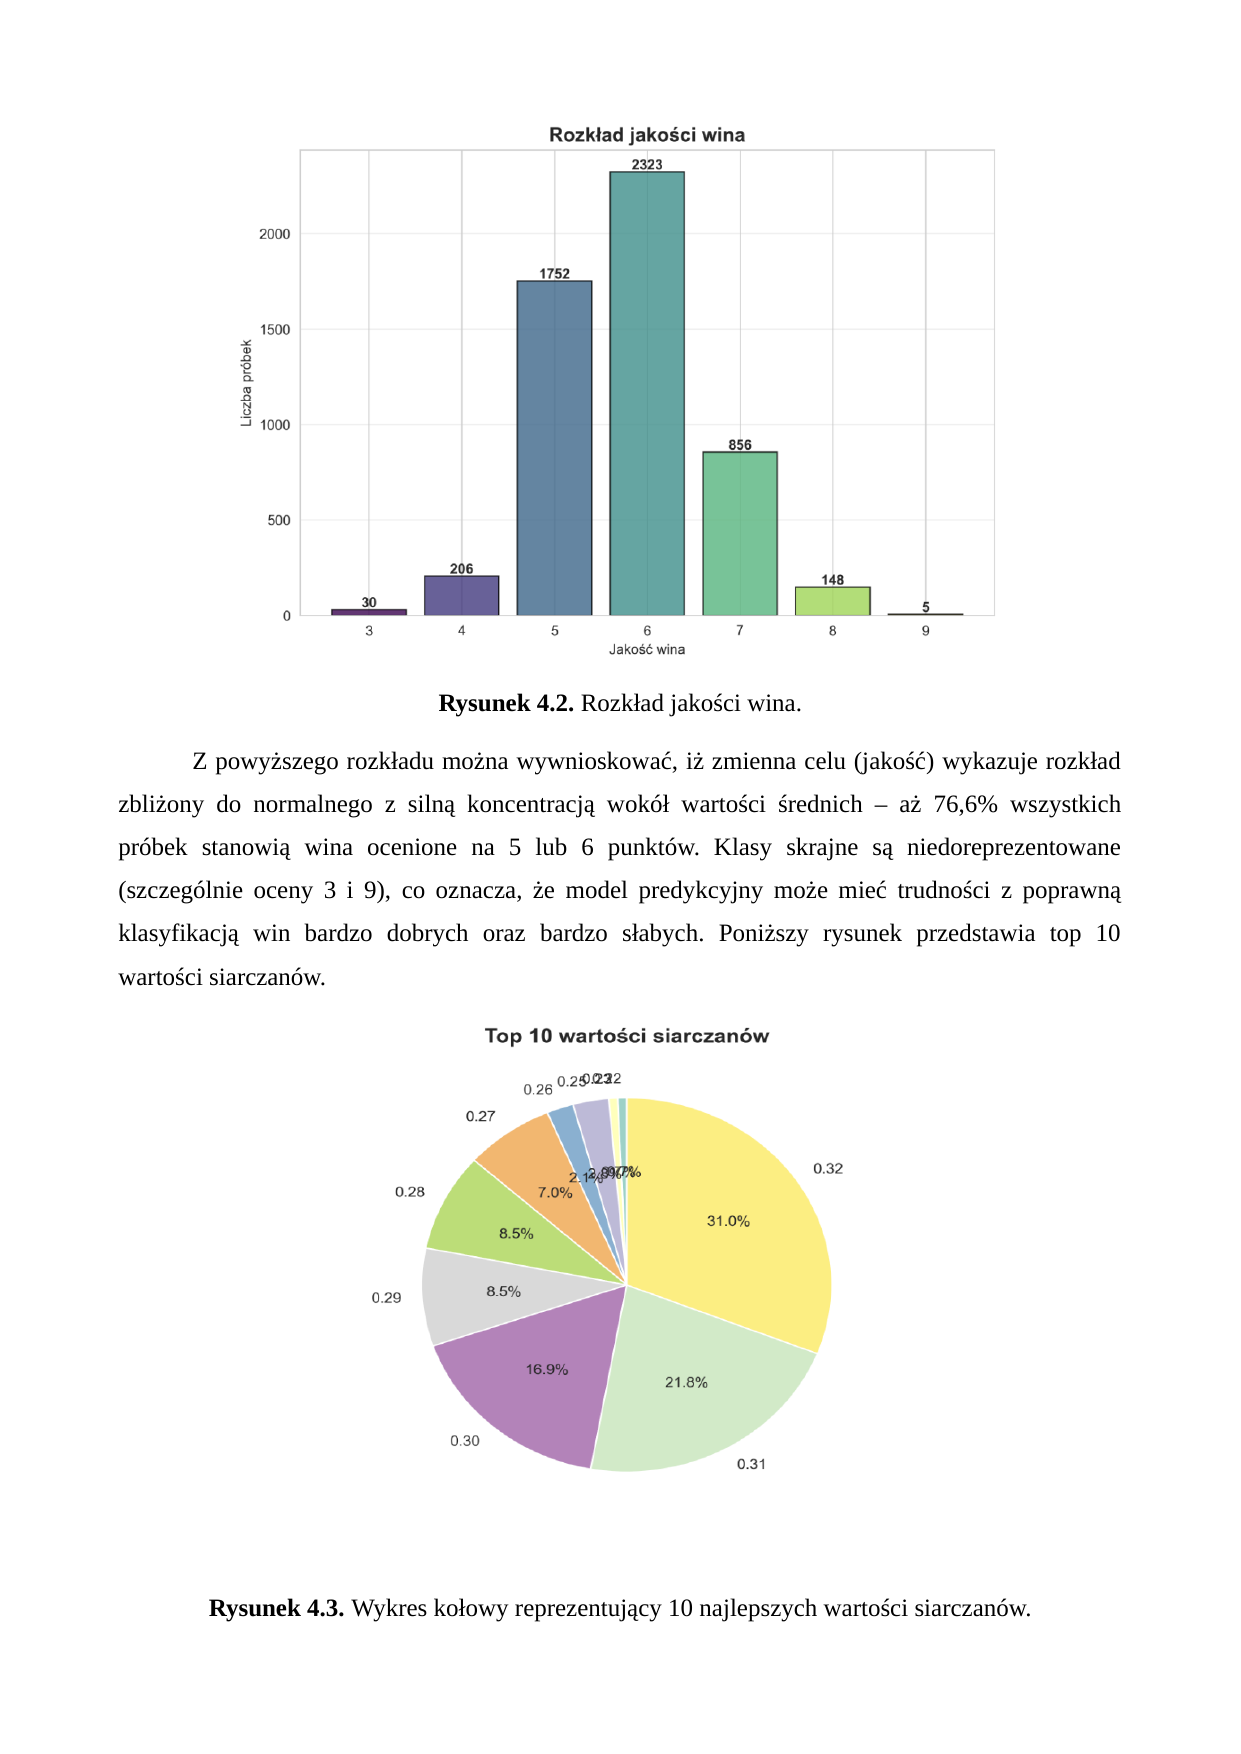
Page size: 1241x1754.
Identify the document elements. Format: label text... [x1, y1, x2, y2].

text Rysunek 4.2. Rozkład jakości wina. [118, 688, 1122, 717]
picture [271, 1019, 969, 1564]
picture [232, 118, 1008, 660]
text Rysunek 4.3. Wykres kołowy reprezentujący 10 najlepszych wartości siarczanów. [118, 1593, 1122, 1622]
text Z powyższego rozkładu można wywnioskować, iż zmienna celu (jakość) wykazuje rozkład zbliżony do normalnego z silną koncentracją wokół wartości średnich – aż 76,6% wszystkich próbek stanowią wina ocenione na 5 lub 6 punktów. Klasy skrajne są niedoreprezentowane (szczególnie oceny 3 i 9), co oznacza, że model predykcyjny może mieć trudności z poprawną klasyfikacją win bardzo dobrych oraz bardzo słabych. Poniższy rysunek przedstawia top 10 wartości siarczanów. [118, 746, 1122, 990]
